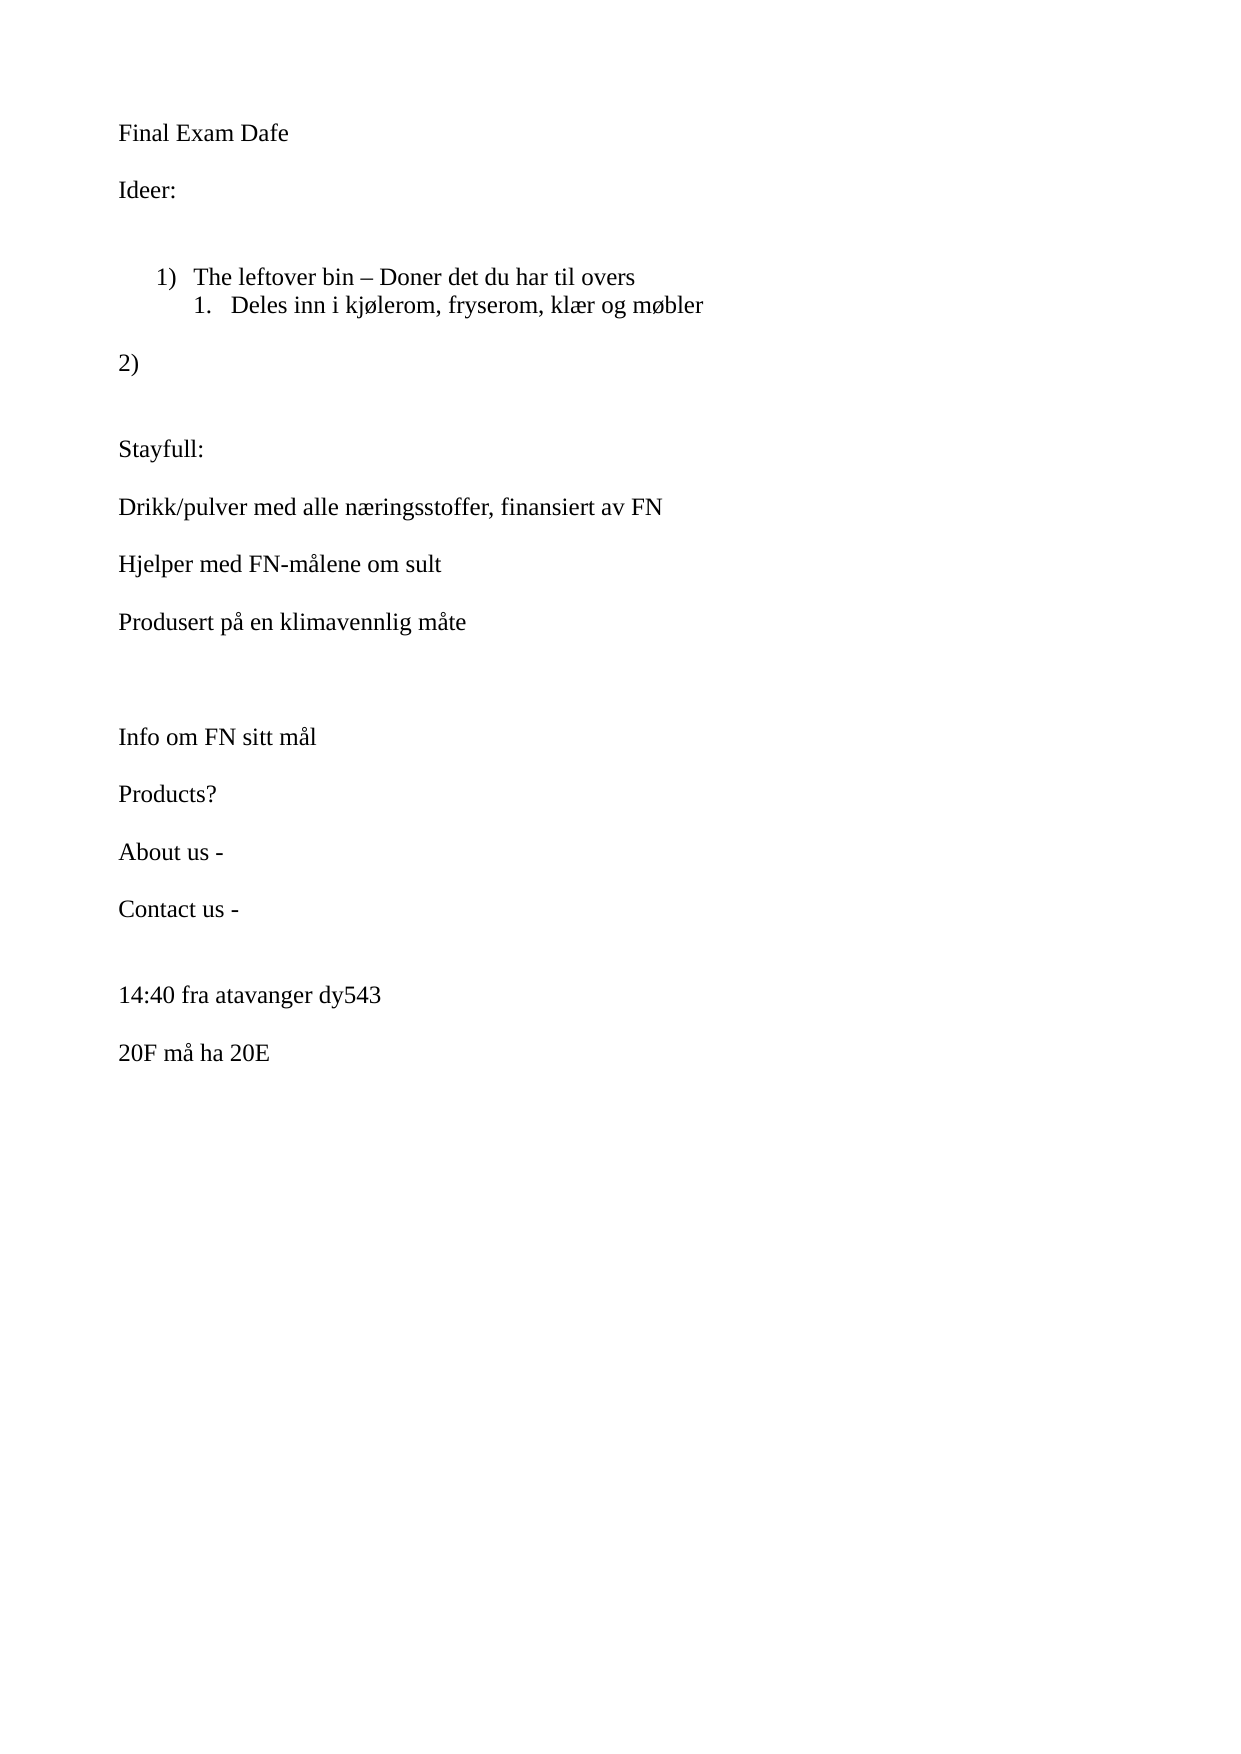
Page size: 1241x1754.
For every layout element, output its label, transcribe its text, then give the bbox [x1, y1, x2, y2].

text 20F må ha 20E [118, 1038, 1122, 1067]
text Info om FN sitt mål [118, 722, 1122, 751]
text Final Exam Dafe [118, 118, 1122, 147]
text Products? [118, 779, 1122, 808]
list Deles inn i kjølerom, fryserom, klær og møbler [193, 291, 1122, 319]
text About us - [118, 837, 1122, 866]
text 2) [118, 348, 1122, 377]
list The leftover bin – Doner det du har til overs [156, 262, 1122, 291]
text 14:40 fra atavanger dy543 [118, 981, 1122, 1009]
text Ideer: [118, 176, 1122, 204]
text Hjelper med FN-målene om sult [118, 549, 1122, 578]
text Contact us - [118, 894, 1122, 923]
text Drikk/pulver med alle næringsstoffer, finansiert av FN [118, 492, 1122, 521]
text Produsert på en klimavennlig måte [118, 607, 1122, 636]
text Stayfull: [118, 434, 1122, 463]
